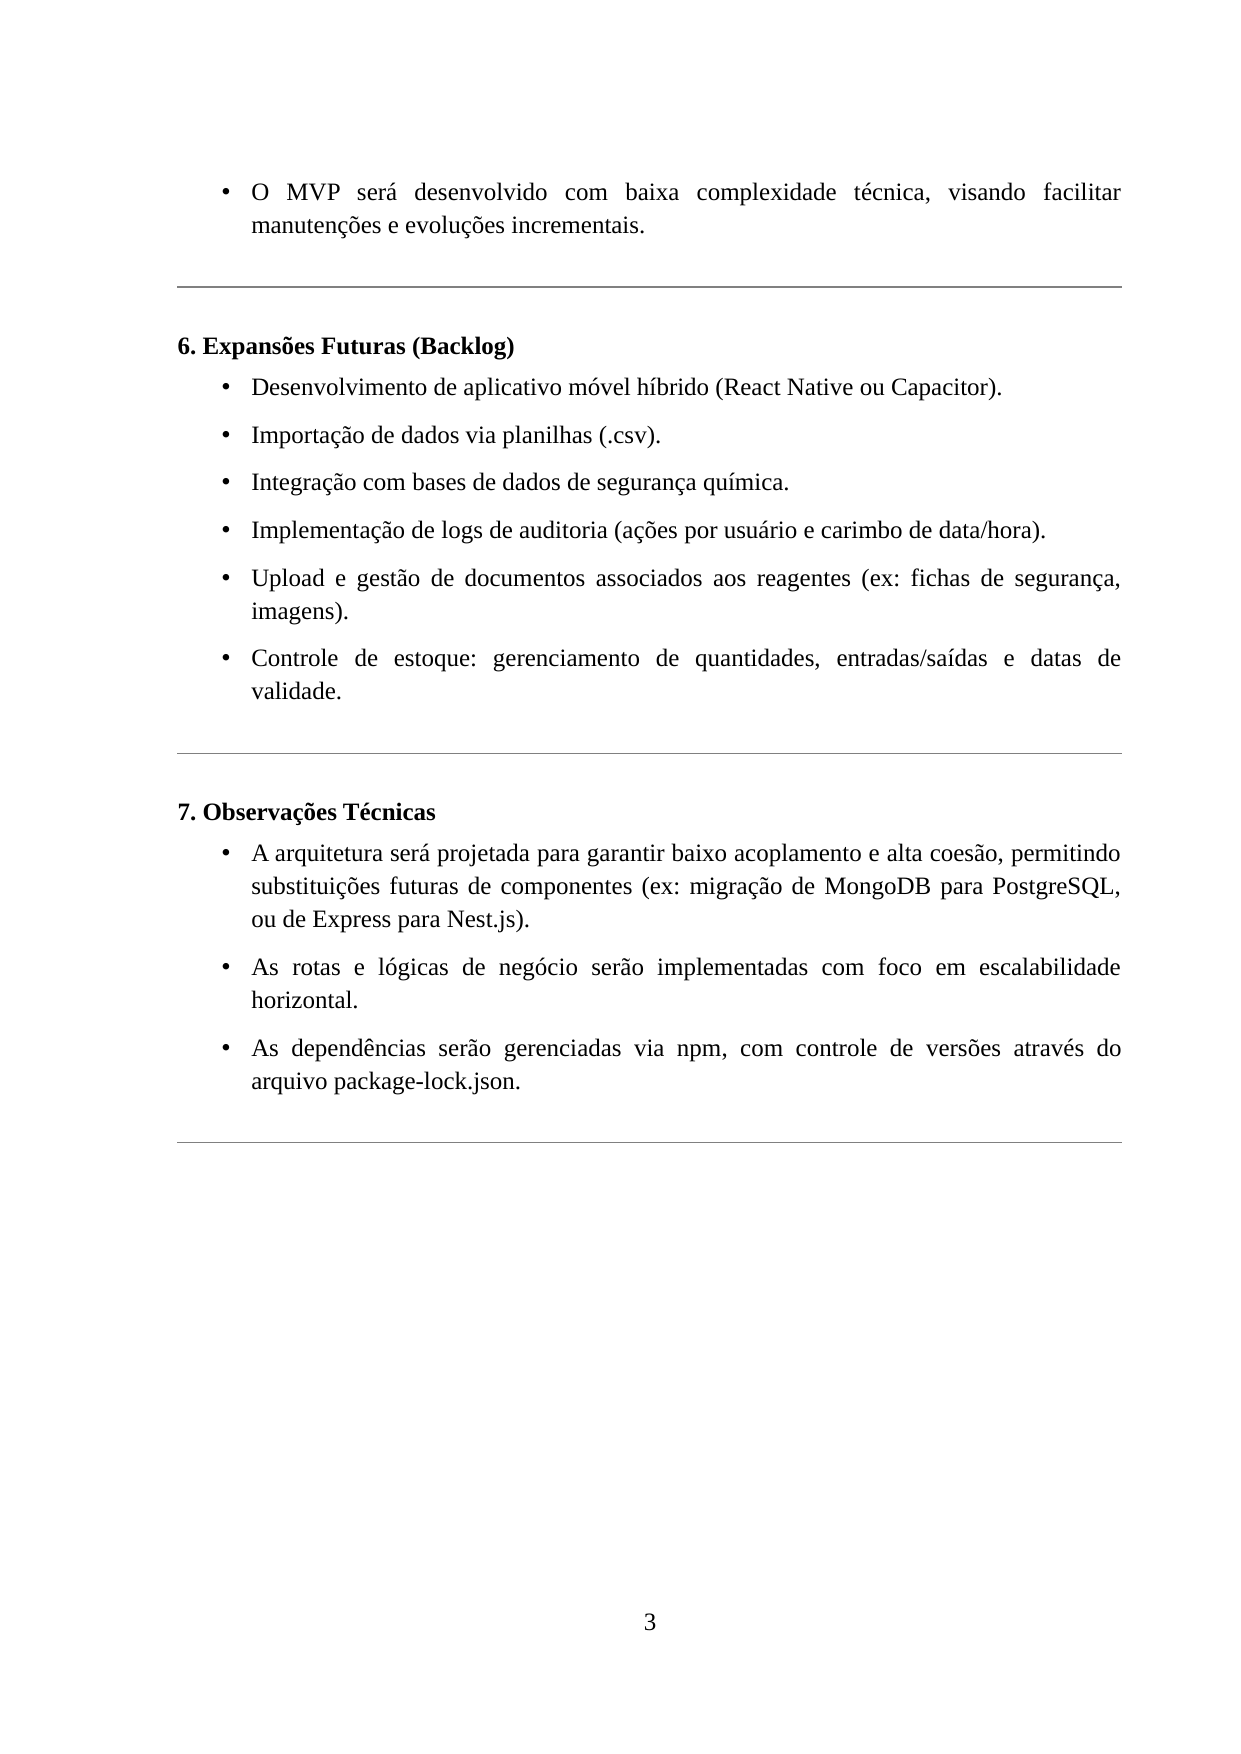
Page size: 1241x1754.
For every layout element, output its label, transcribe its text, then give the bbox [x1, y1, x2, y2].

subtitle 6. Expansões Futuras (Backlog) [177, 331, 1122, 360]
list A arquitetura será projetada para garantir baixo acoplamento e alta coesão, permitindo substituições futuras de componentes (ex: migração de MongoDB para PostgreSQL, ou de Express para Nest.js). [222, 838, 1122, 933]
list Integração com bases de dados de segurança química. [222, 467, 1122, 496]
list Desenvolvimento de aplicativo móvel híbrido (React Native ou Capacitor). [222, 372, 1122, 401]
list Importação de dados via planilhas (.csv). [222, 420, 1122, 449]
list Implementação de logs de auditoria (ações por usuário e carimbo de data/hora). [222, 515, 1122, 544]
list Upload e gestão de documentos associados aos reagentes (ex: fichas de segurança, imagens). [222, 563, 1122, 624]
list As rotas e lógicas de negócio serão implementadas com foco em escalabilidade horizontal. [222, 952, 1122, 1014]
subtitle 7. Observações Técnicas [177, 797, 1122, 826]
list Controle de estoque: gerenciamento de quantidades, entradas/saídas e datas de validade. [222, 643, 1122, 705]
list O MVP será desenvolvido com baixa complexidade técnica, visando facilitar manutenções e evoluções incrementais. [222, 177, 1122, 239]
list As dependências serão gerenciadas via npm, com controle de versões através do arquivo package-lock.json. [222, 1033, 1122, 1094]
